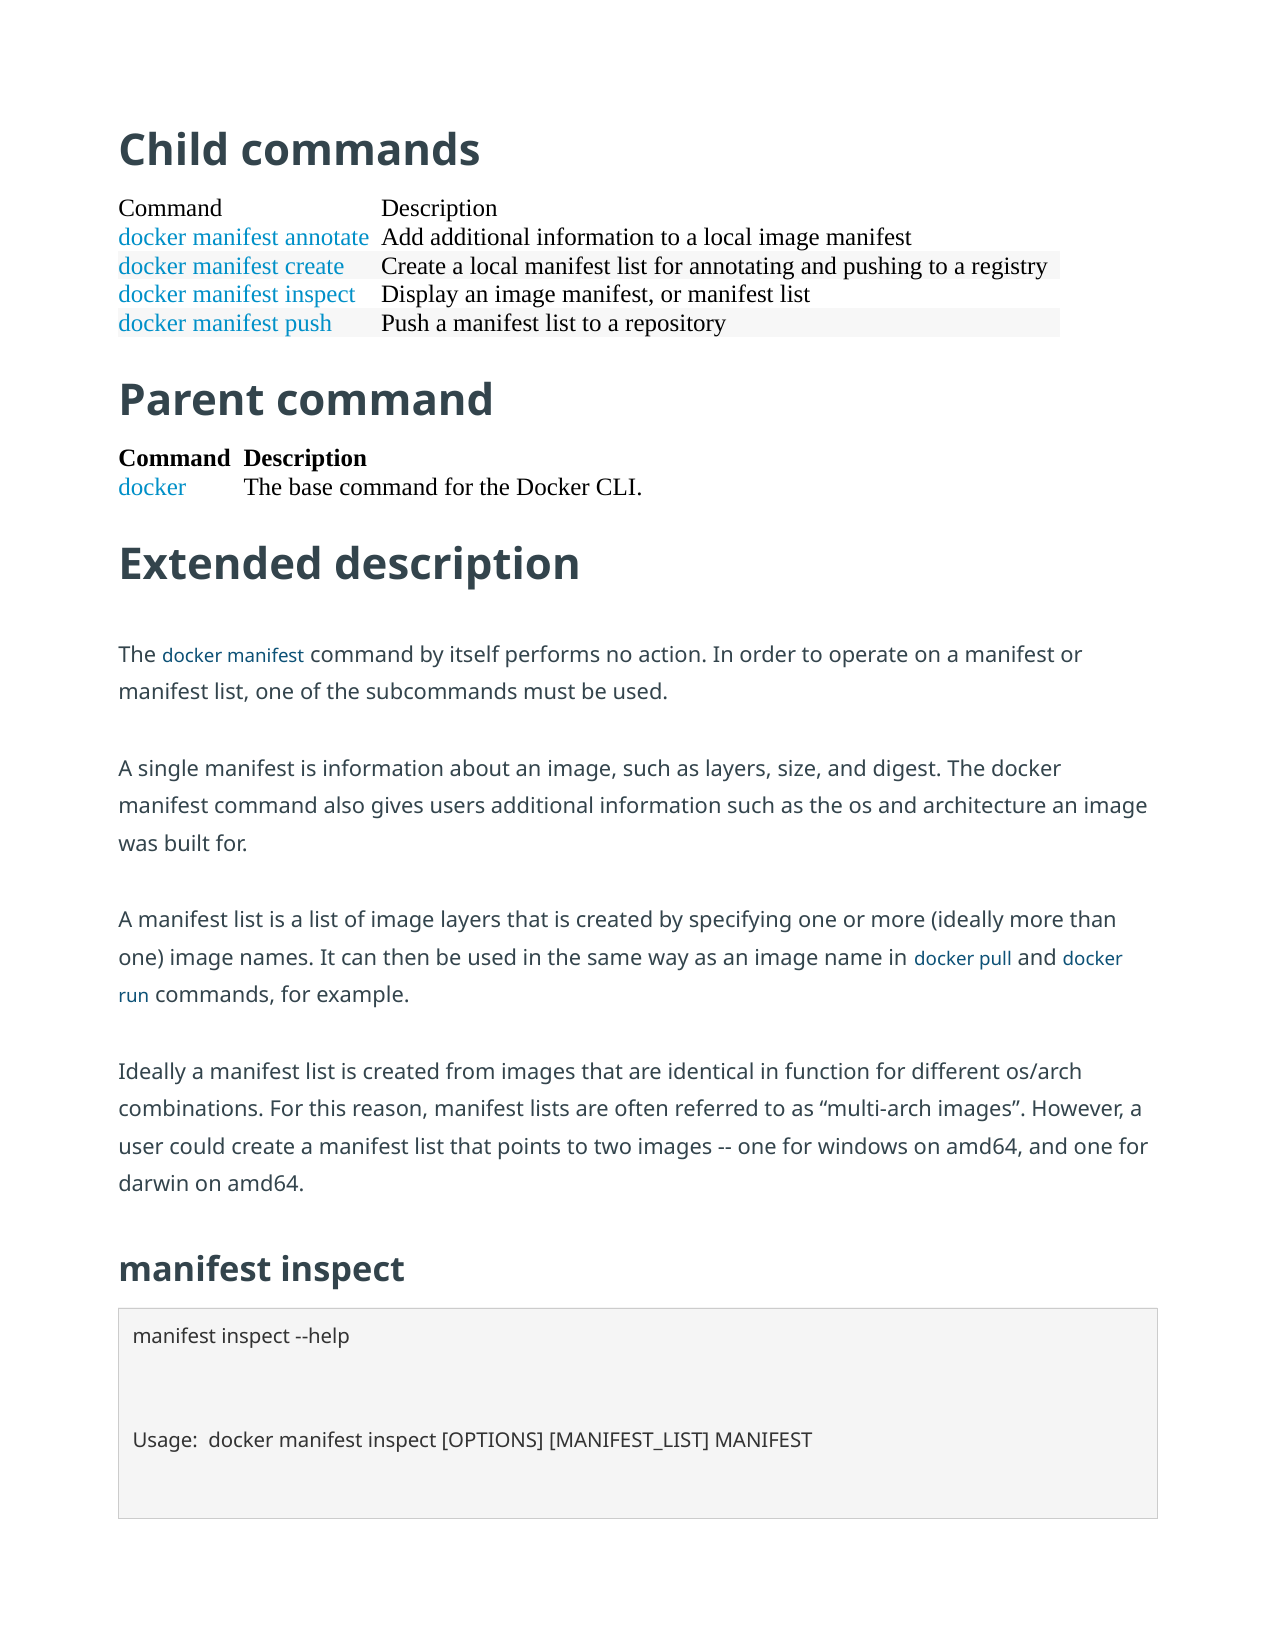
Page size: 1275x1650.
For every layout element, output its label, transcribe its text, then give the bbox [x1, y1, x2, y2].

table_header Command [118, 444, 243, 472]
table_cell docker manifest create [118, 251, 381, 279]
subtitle manifest inspect [118, 1245, 1157, 1292]
table_cell docker manifest push [118, 308, 381, 337]
text A manifest list is a list of image layers that is created by specifying one or more (ideally more than one) image names. It can then be used in the same way as an image name in docker pull and docker run commands, for example. [118, 897, 1157, 1009]
table_header Description [243, 444, 657, 472]
table_cell Add additional information to a local image manifest [381, 222, 1060, 251]
table_header Command [118, 193, 381, 222]
table_cell Display an image manifest, or manifest list [381, 280, 1060, 308]
subtitle Child commands [118, 118, 1157, 178]
text A single manifest is information about an image, such as layers, size, and digest. The docker manifest command also gives users additional information such as the os and architecture an image was built for. [118, 745, 1157, 857]
text The docker manifest command by itself performs no action. In order to operate on a manifest or manifest list, one of the subcommands must be used. [118, 631, 1157, 706]
table_cell Create a local manifest list for annotating and pushing to a registry [381, 251, 1060, 279]
text Ideally a manifest list is created from images that are identical in function for different os/arch combinations. For this reason, manifest lists are often referred to as “multi-arch images”. However, a user could create a manifest list that points to two images -- one for windows on amd64, and one for darwin on amd64. [118, 1048, 1157, 1198]
table_cell The base command for the Docker CLI. [243, 472, 657, 501]
table_cell docker manifest annotate [118, 222, 381, 251]
table_cell docker manifest inspect [118, 280, 381, 308]
subtitle Extended description [118, 532, 1157, 592]
text manifest inspect --help [119, 1309, 1157, 1349]
subtitle Parent command [118, 368, 1157, 428]
table_cell docker [118, 472, 243, 501]
text Usage: docker manifest inspect [OPTIONS] [MANIFEST_LIST] MANIFEST [119, 1412, 1157, 1453]
table_header Description [381, 193, 1060, 222]
table_cell Push a manifest list to a repository [381, 308, 1060, 337]
